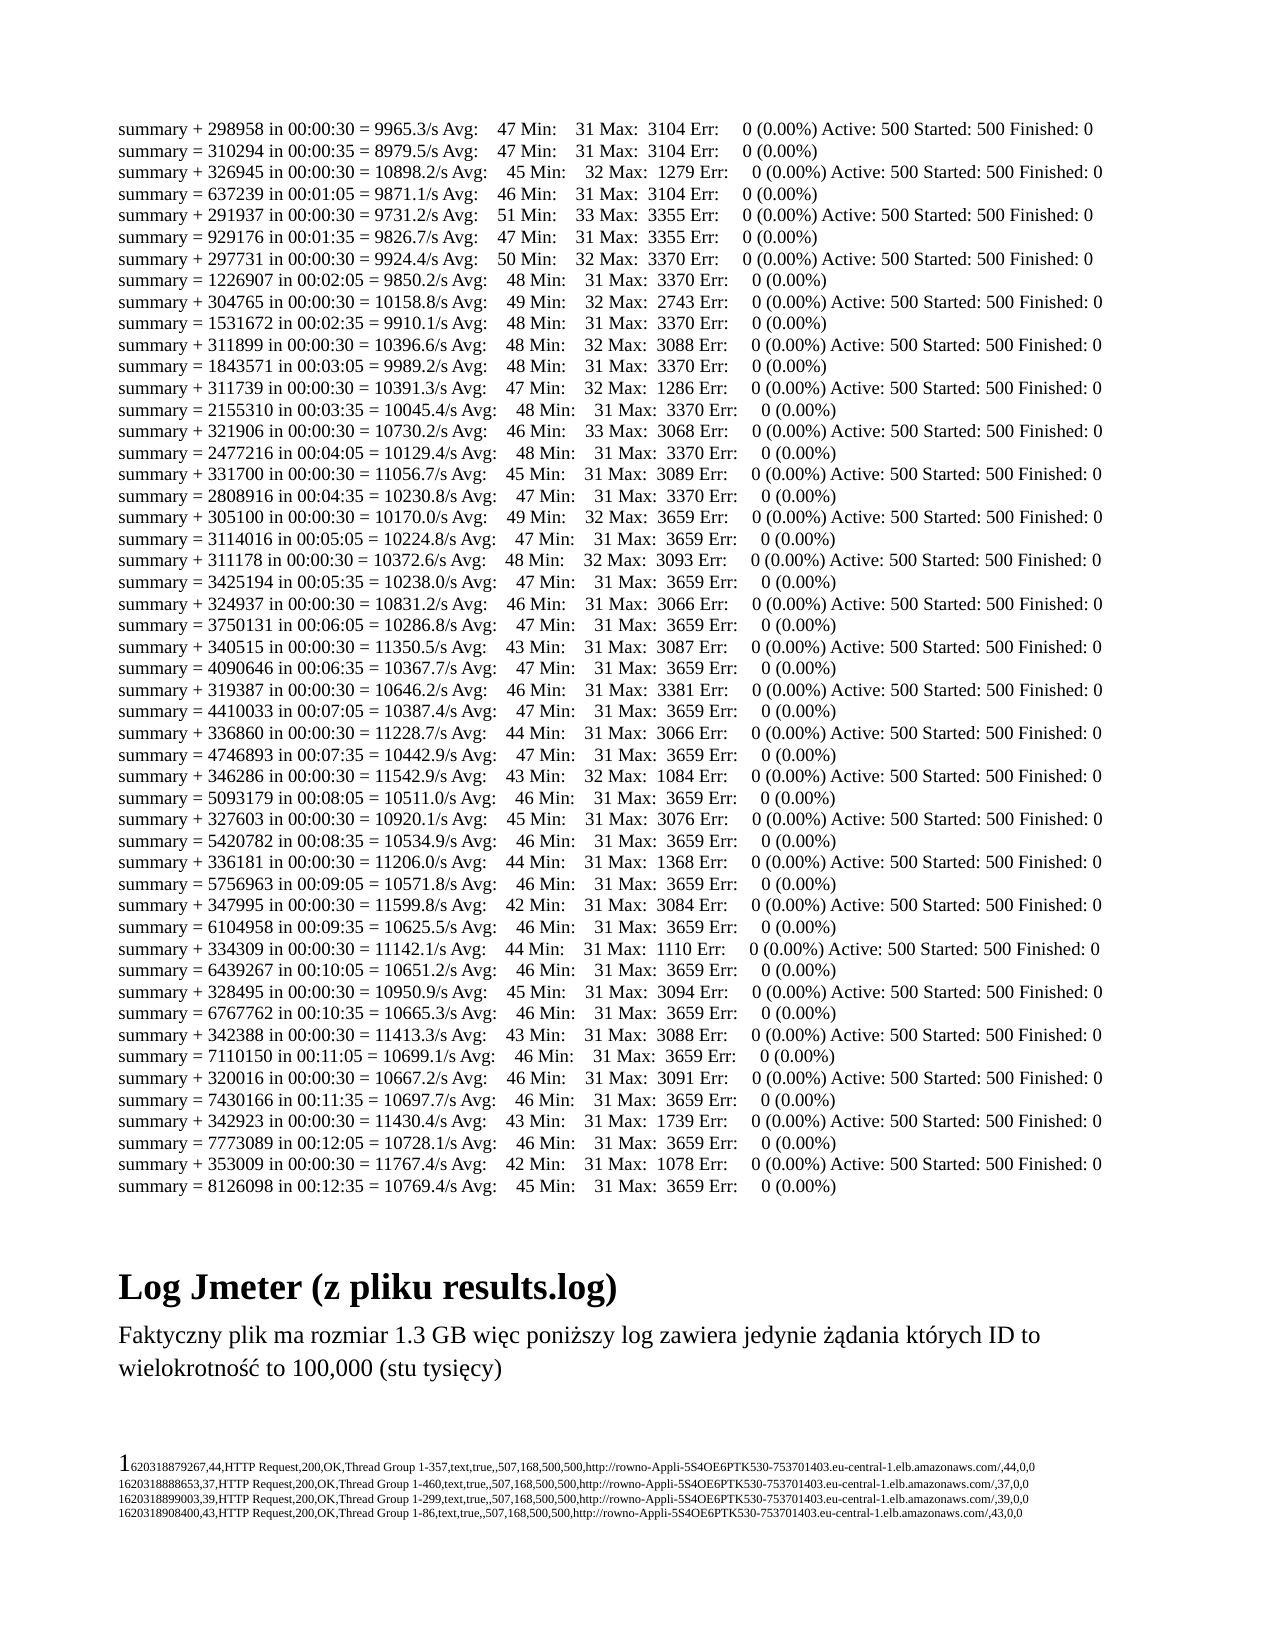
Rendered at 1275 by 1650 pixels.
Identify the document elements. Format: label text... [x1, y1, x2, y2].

text Faktyczny plik ma rozmiar 1.3 GB więc poniższy log zawiera jedynie żądania których ID to wielokrotność to 100,000 (stu tysięcy) [118, 1320, 1157, 1382]
table_header summary + 298958 in 00:00:30 = 9965.3/s Avg: 47 Min: 31 Max: 3104 Err: 0 (0.00%) Active: 500 Started: 500 Finished: 0 summary = 310294 in 00:00:35 = 8979.5/s Avg: 47 Min: 31 Max: 3104 Err: 0 (0.00%) summary + 326945 in 00:00:30 = 10898.2/s Avg: 45 Min: 32 Max: 1279 Err: 0 (0.00%) Active: 500 Started: 500 Finished: 0 summary = 637239 in 00:01:05 = 9871.1/s Avg: 46 Min: 31 Max: 3104 Err: 0 (0.00%) summary + 291937 in 00:00:30 = 9731.2/s Avg: 51 Min: 33 Max: 3355 Err: 0 (0.00%) Active: 500 Started: 500 Finished: 0 summary = 929176 in 00:01:35 = 9826.7/s Avg: 47 Min: 31 Max: 3355 Err: 0 (0.00%) summary + 297731 in 00:00:30 = 9924.4/s Avg: 50 Min: 32 Max: 3370 Err: 0 (0.00%) Active: 500 Started: 500 Finished: 0 summary = 1226907 in 00:02:05 = 9850.2/s Avg: 48 Min: 31 Max: 3370 Err: 0 (0.00%) summary + 304765 in 00:00:30 = 10158.8/s Avg: 49 Min: 32 Max: 2743 Err: 0 (0.00%) Active: 500 Started: 500 Finished: 0 summary = 1531672 in 00:02:35 = 9910.1/s Avg: 48 Min: 31 Max: 3370 Err: 0 (0.00%) summary + 311899 in 00:00:30 = 10396.6/s Avg: 48 Min: 32 Max: 3088 Err: 0 (0.00%) Active: 500 Started: 500 Finished: 0 summary = 1843571 in 00:03:05 = 9989.2/s Avg: 48 Min: 31 Max: 3370 Err: 0 (0.00%) summary + 311739 in 00:00:30 = 10391.3/s Avg: 47 Min: 32 Max: 1286 Err: 0 (0.00%) Active: 500 Started: 500 Finished: 0 summary = 2155310 in 00:03:35 = 10045.4/s Avg: 48 Min: 31 Max: 3370 Err: 0 (0.00%) summary + 321906 in 00:00:30 = 10730.2/s Avg: 46 Min: 33 Max: 3068 Err: 0 (0.00%) Active: 500 Started: 500 Finished: 0 summary = 2477216 in 00:04:05 = 10129.4/s Avg: 48 Min: 31 Max: 3370 Err: 0 (0.00%) summary + 331700 in 00:00:30 = 11056.7/s Avg: 45 Min: 31 Max: 3089 Err: 0 (0.00%) Active: 500 Started: 500 Finished: 0 summary = 2808916 in 00:04:35 = 10230.8/s Avg: 47 Min: 31 Max: 3370 Err: 0 (0.00%) summary + 305100 in 00:00:30 = 10170.0/s Avg: 49 Min: 32 Max: 3659 Err: 0 (0.00%) Active: 500 Started: 500 Finished: 0 summary = 3114016 in 00:05:05 = 10224.8/s Avg: 47 Min: 31 Max: 3659 Err: 0 (0.00%) summary + 311178 in 00:00:30 = 10372.6/s Avg: 48 Min: 32 Max: 3093 Err: 0 (0.00%) Active: 500 Started: 500 Finished: 0 summary = 3425194 in 00:05:35 = 10238.0/s Avg: 47 Min: 31 Max: 3659 Err: 0 (0.00%) summary + 324937 in 00:00:30 = 10831.2/s Avg: 46 Min: 31 Max: 3066 Err: 0 (0.00%) Active: 500 Started: 500 Finished: 0 summary = 3750131 in 00:06:05 = 10286.8/s Avg: 47 Min: 31 Max: 3659 Err: 0 (0.00%) summary + 340515 in 00:00:30 = 11350.5/s Avg: 43 Min: 31 Max: 3087 Err: 0 (0.00%) Active: 500 Started: 500 Finished: 0 summary = 4090646 in 00:06:35 = 10367.7/s Avg: 47 Min: 31 Max: 3659 Err: 0 (0.00%) summary + 319387 in 00:00:30 = 10646.2/s Avg: 46 Min: 31 Max: 3381 Err: 0 (0.00%) Active: 500 Started: 500 Finished: 0 summary = 4410033 in 00:07:05 = 10387.4/s Avg: 47 Min: 31 Max: 3659 Err: 0 (0.00%) summary + 336860 in 00:00:30 = 11228.7/s Avg: 44 Min: 31 Max: 3066 Err: 0 (0.00%) Active: 500 Started: 500 Finished: 0 summary = 4746893 in 00:07:35 = 10442.9/s Avg: 47 Min: 31 Max: 3659 Err: 0 (0.00%) summary + 346286 in 00:00:30 = 11542.9/s Avg: 43 Min: 32 Max: 1084 Err: 0 (0.00%) Active: 500 Started: 500 Finished: 0 summary = 5093179 in 00:08:05 = 10511.0/s Avg: 46 Min: 31 Max: 3659 Err: 0 (0.00%) summary + 327603 in 00:00:30 = 10920.1/s Avg: 45 Min: 31 Max: 3076 Err: 0 (0.00%) Active: 500 Started: 500 Finished: 0 summary = 5420782 in 00:08:35 = 10534.9/s Avg: 46 Min: 31 Max: 3659 Err: 0 (0.00%) summary + 336181 in 00:00:30 = 11206.0/s Avg: 44 Min: 31 Max: 1368 Err: 0 (0.00%) Active: 500 Started: 500 Finished: 0 summary = 5756963 in 00:09:05 = 10571.8/s Avg: 46 Min: 31 Max: 3659 Err: 0 (0.00%) summary + 347995 in 00:00:30 = 11599.8/s Avg: 42 Min: 31 Max: 3084 Err: 0 (0.00%) Active: 500 Started: 500 Finished: 0 summary = 6104958 in 00:09:35 = 10625.5/s Avg: 46 Min: 31 Max: 3659 Err: 0 (0.00%) summary + 334309 in 00:00:30 = 11142.1/s Avg: 44 Min: 31 Max: 1110 Err: 0 (0.00%) Active: 500 Started: 500 Finished: 0 summary = 6439267 in 00:10:05 = 10651.2/s Avg: 46 Min: 31 Max: 3659 Err: 0 (0.00%) summary + 328495 in 00:00:30 = 10950.9/s Avg: 45 Min: 31 Max: 3094 Err: 0 (0.00%) Active: 500 Started: 500 Finished: 0 summary = 6767762 in 00:10:35 = 10665.3/s Avg: 46 Min: 31 Max: 3659 Err: 0 (0.00%) summary + 342388 in 00:00:30 = 11413.3/s Avg: 43 Min: 31 Max: 3088 Err: 0 (0.00%) Active: 500 Started: 500 Finished: 0 summary = 7110150 in 00:11:05 = 10699.1/s Avg: 46 Min: 31 Max: 3659 Err: 0 (0.00%) summary + 320016 in 00:00:30 = 10667.2/s Avg: 46 Min: 31 Max: 3091 Err: 0 (0.00%) Active: 500 Started: 500 Finished: 0 summary = 7430166 in 00:11:35 = 10697.7/s Avg: 46 Min: 31 Max: 3659 Err: 0 (0.00%) summary + 342923 in 00:00:30 = 11430.4/s Avg: 43 Min: 31 Max: 1739 Err: 0 (0.00%) Active: 500 Started: 500 Finished: 0 summary = 7773089 in 00:12:05 = 10728.1/s Avg: 46 Min: 31 Max: 3659 Err: 0 (0.00%) summary + 353009 in 00:00:30 = 11767.4/s Avg: 42 Min: 31 Max: 1078 Err: 0 (0.00%) Active: 500 Started: 500 Finished: 0 summary = 8126098 in 00:12:35 = 10769.4/s Avg: 45 Min: 31 Max: 3659 Err: 0 (0.00%) [118, 118, 1157, 1196]
subtitle Log Jmeter (z pliku results.log) [118, 1265, 1157, 1308]
table_header 1620318879267,44,HTTP Request,200,OK,Thread Group 1-357,text,true,,507,168,500,500,http://rowno-Appli-5S4OE6PTK530-753701403.eu-central-1.elb.amazonaws.com/,44,0,0 1620318888653,37,HTTP Request,200,OK,Thread Group 1-460,text,true,,507,168,500,500,http://rowno-Appli-5S4OE6PTK530-753701403.eu-central-1.elb.amazonaws.com/,37,0,0 1620318899003,39,HTTP Request,200,OK,Thread Group 1-299,text,true,,507,168,500,500,http://rowno-Appli-5S4OE6PTK530-753701403.eu-central-1.elb.amazonaws.com/,39,0,0 1620318908400,43,HTTP Request,200,OK,Thread Group 1-86,text,true,,507,168,500,500,http://rowno-Appli-5S4OE6PTK530-753701403.eu-central-1.elb.amazonaws.com/,43,0,0 [118, 1449, 1157, 1520]
